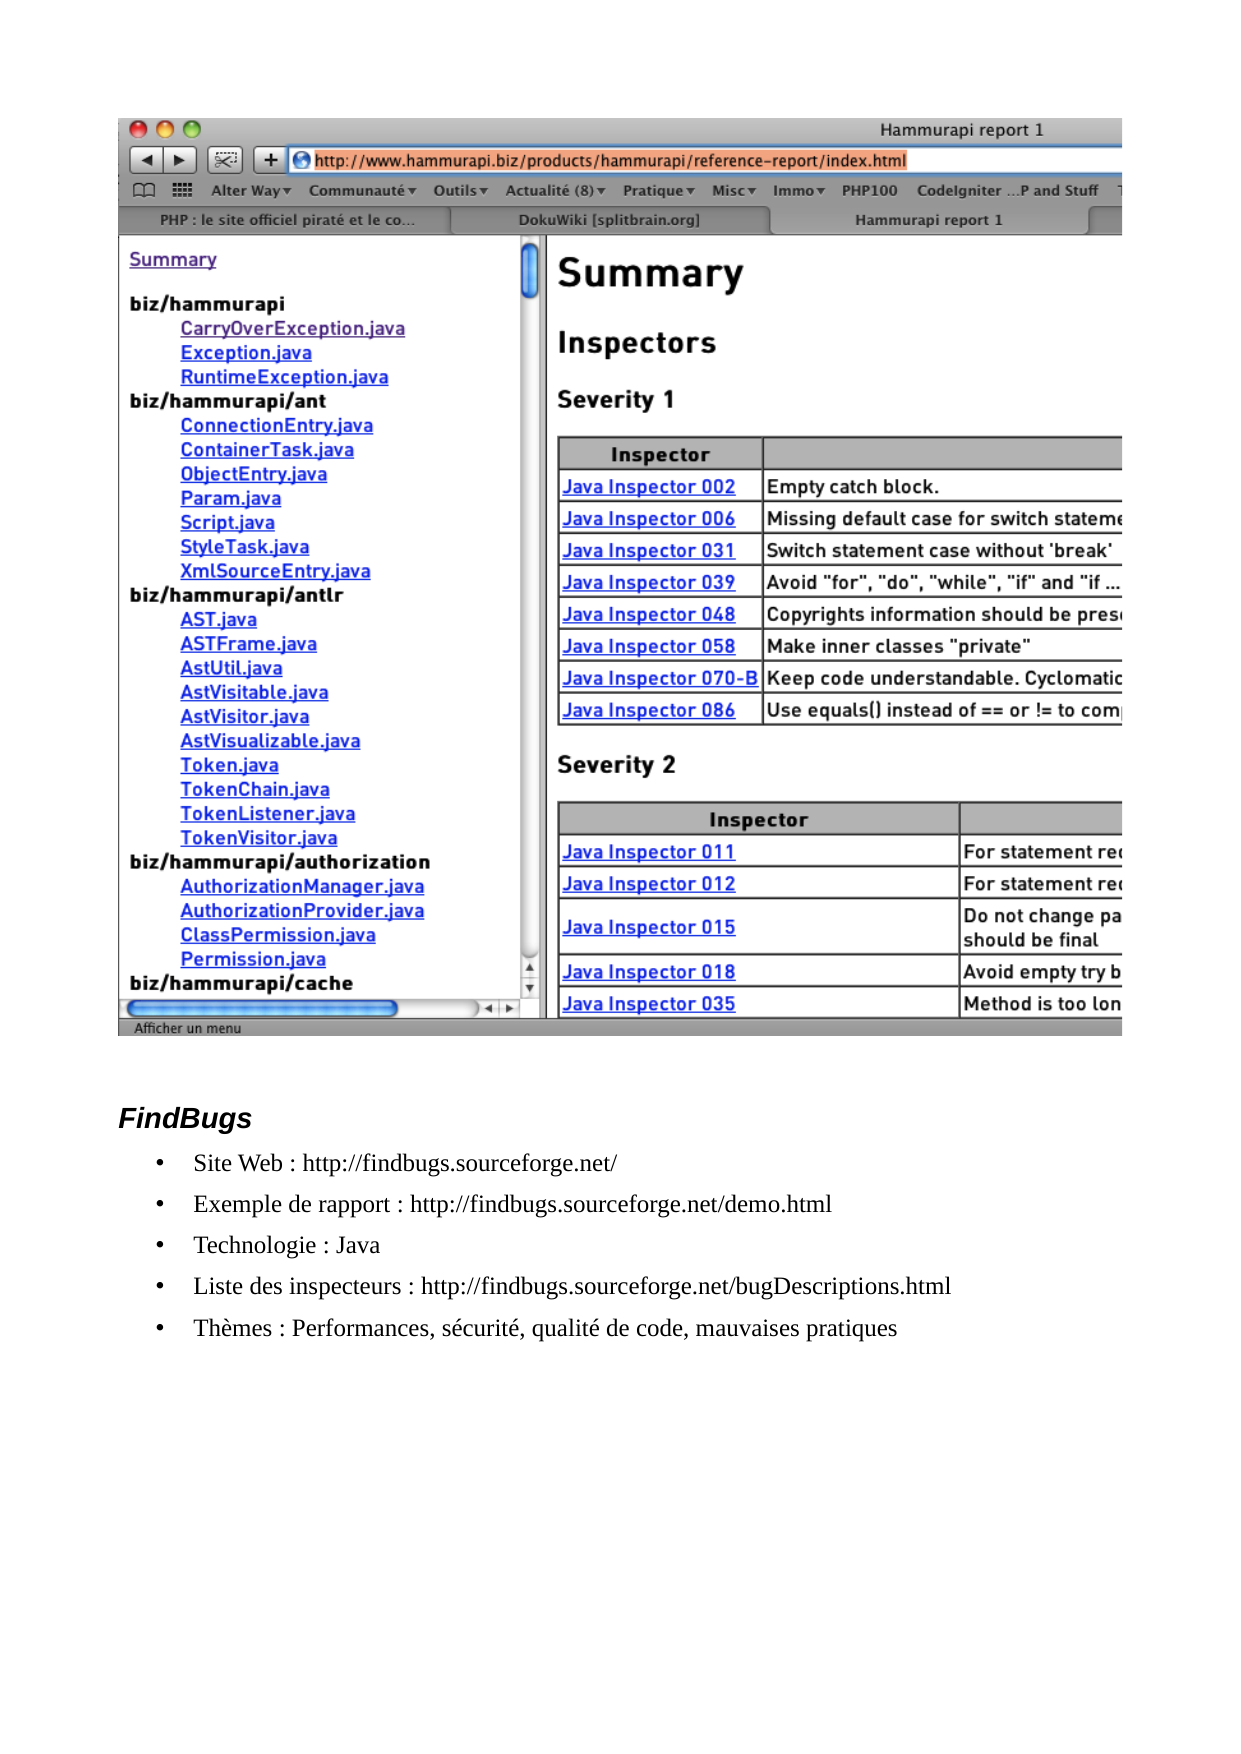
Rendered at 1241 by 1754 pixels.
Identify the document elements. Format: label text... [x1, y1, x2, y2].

list Exemple de rapport : http://findbugs.sourceforge.net/demo.html [156, 1189, 1122, 1218]
list Thèmes : Performances, sécurité, qualité de code, mauvaises pratiques [156, 1313, 1122, 1341]
picture [118, 118, 1123, 1036]
list Liste des inspecteurs : http://findbugs.sourceforge.net/bugDescriptions.html [156, 1271, 1122, 1300]
subtitle FindBugs [118, 1102, 1122, 1135]
list Technologie : Java [156, 1230, 1122, 1259]
list Site Web : http://findbugs.sourceforge.net/ [156, 1148, 1122, 1176]
